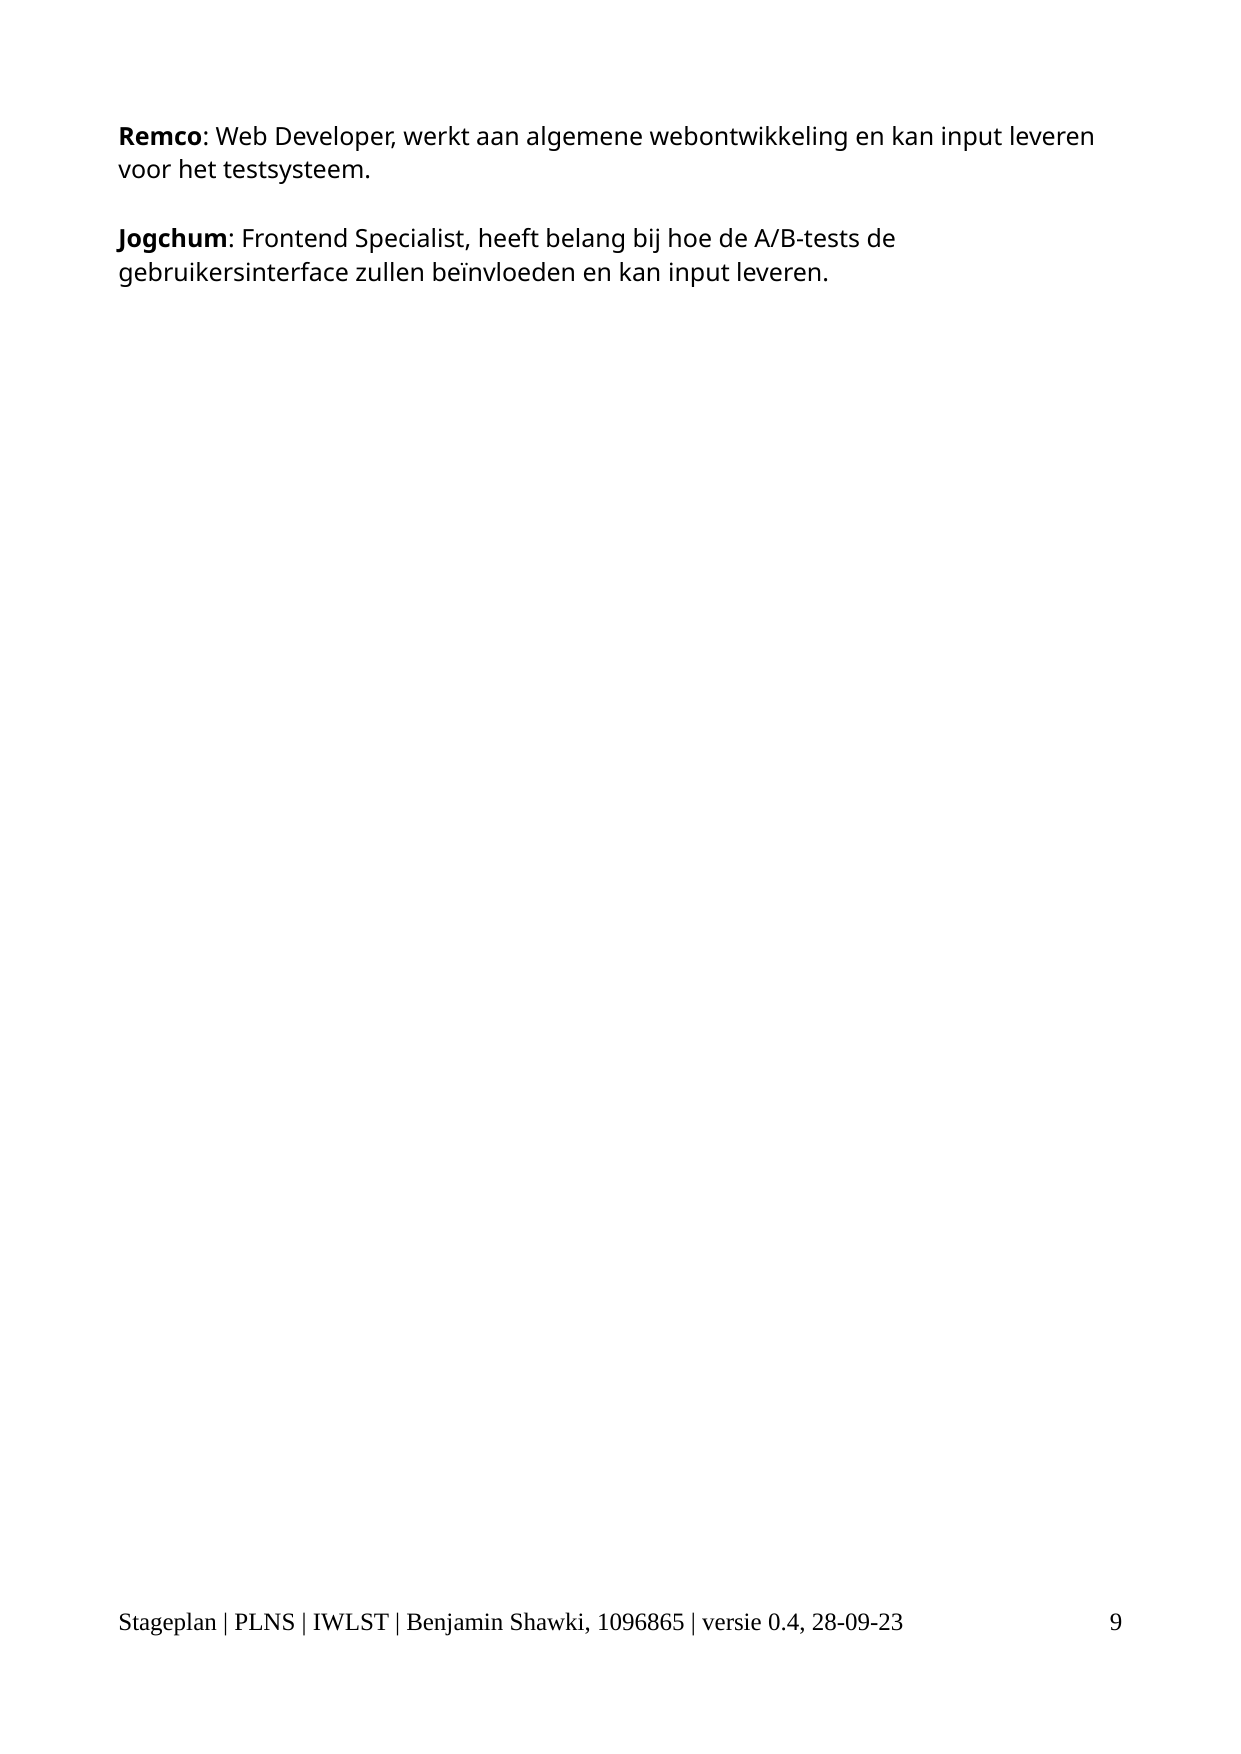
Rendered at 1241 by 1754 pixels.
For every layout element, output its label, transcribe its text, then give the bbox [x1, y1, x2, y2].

text Remco: Web Developer, werkt aan algemene webontwikkeling en kan input leveren voor het testsysteem. [118, 118, 1122, 186]
text Jogchum: Frontend Specialist, heeft belang bij hoe de A/B-tests de gebruikersinterface zullen beïnvloeden en kan input leveren. [118, 220, 1122, 288]
